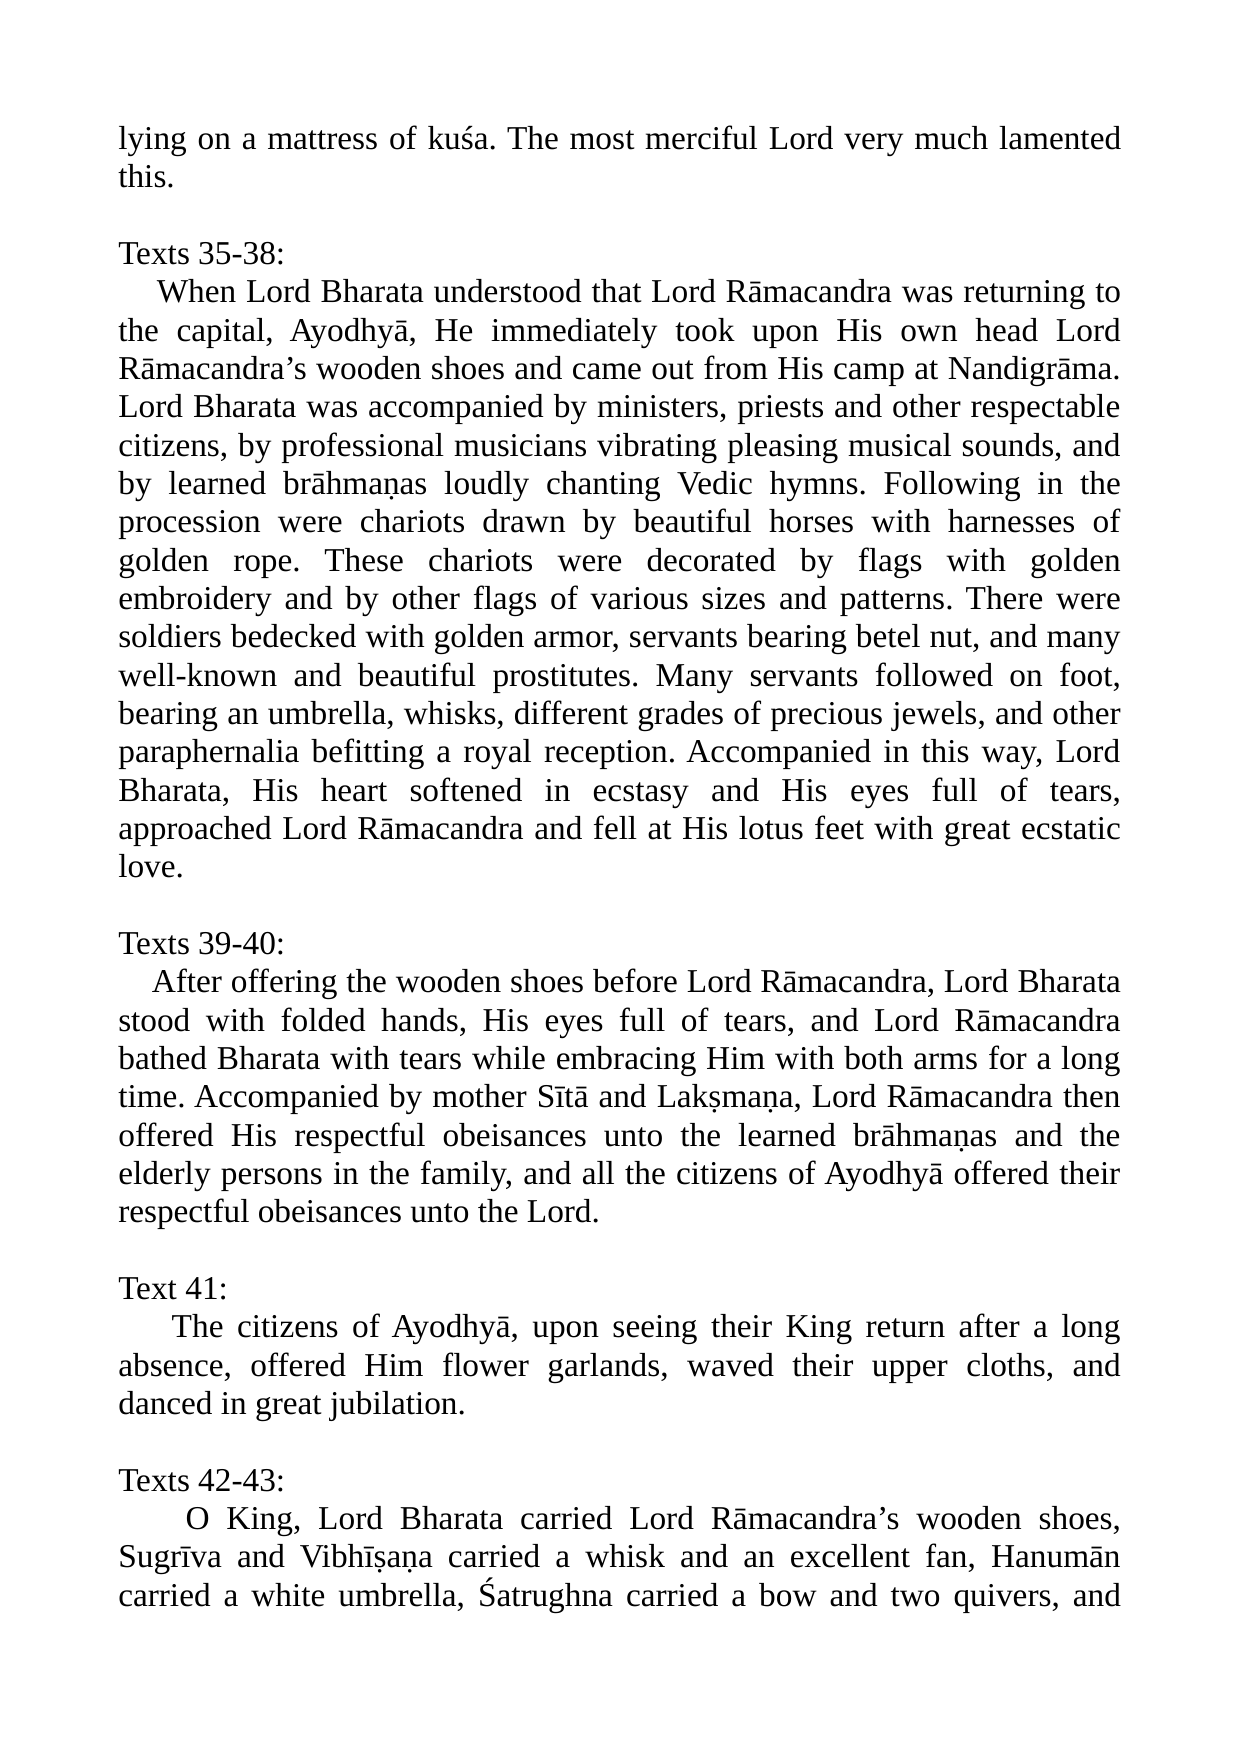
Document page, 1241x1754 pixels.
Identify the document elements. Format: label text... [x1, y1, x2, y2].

text Text 41: [118, 1268, 1122, 1306]
text After offering the wooden shoes before Lord Rāmacandra, Lord Bharata stood with folded hands, His eyes full of tears, and Lord Rāmacandra bathed Bharata with tears while embracing Him with both arms for a long time. Accompanied by mother Sītā and Lakṣmaṇa, Lord Rāmacandra then offered His respectful obeisances unto the learned brāhmaṇas and the elderly persons in the family, and all the citizens of Ayodhyā offered their respectful obeisances unto the Lord. [118, 961, 1122, 1230]
text Texts 39-40: [118, 923, 1122, 961]
text When Lord Bharata understood that Lord Rāmacandra was returning to the capital, Ayodhyā, He immediately took upon His own head Lord Rāmacandra’s wooden shoes and came out from His camp at Nandigrāma. Lord Bharata was accompanied by ministers, priests and other respectable citizens, by professional musicians vibrating pleasing musical sounds, and by learned brāhmaṇas loudly chanting Vedic hymns. Following in the procession were chariots drawn by beautiful horses with harnesses of golden rope. These chariots were decorated by flags with golden embroidery and by other flags of various sizes and patterns. There were soldiers bedecked with golden armor, servants bearing betel nut, and many well-known and beautiful prostitutes. Many servants followed on foot, bearing an umbrella, whisks, different grades of precious jewels, and other paraphernalia befitting a royal reception. Accompanied in this way, Lord Bharata, His heart softened in ecstasy and His eyes full of tears, approached Lord Rāmacandra and fell at His lotus feet with great ecstatic love. [118, 271, 1122, 885]
text lying on a mattress of kuśa. The most merciful Lord very much lamented this. [118, 118, 1122, 195]
text Texts 35-38: [118, 233, 1122, 271]
text The citizens of Ayodhyā, upon seeing their King return after a long absence, offered Him flower garlands, waved their upper cloths, and danced in great jubilation. [118, 1306, 1122, 1421]
text O King, Lord Bharata carried Lord Rāmacandra’s wooden shoes, Sugrīva and Vibhīṣaṇa carried a whisk and an excellent fan, Hanumān carried a white umbrella, Śatrughna carried a bow and two quivers, and [118, 1498, 1122, 1613]
text Texts 42-43: [118, 1460, 1122, 1498]
